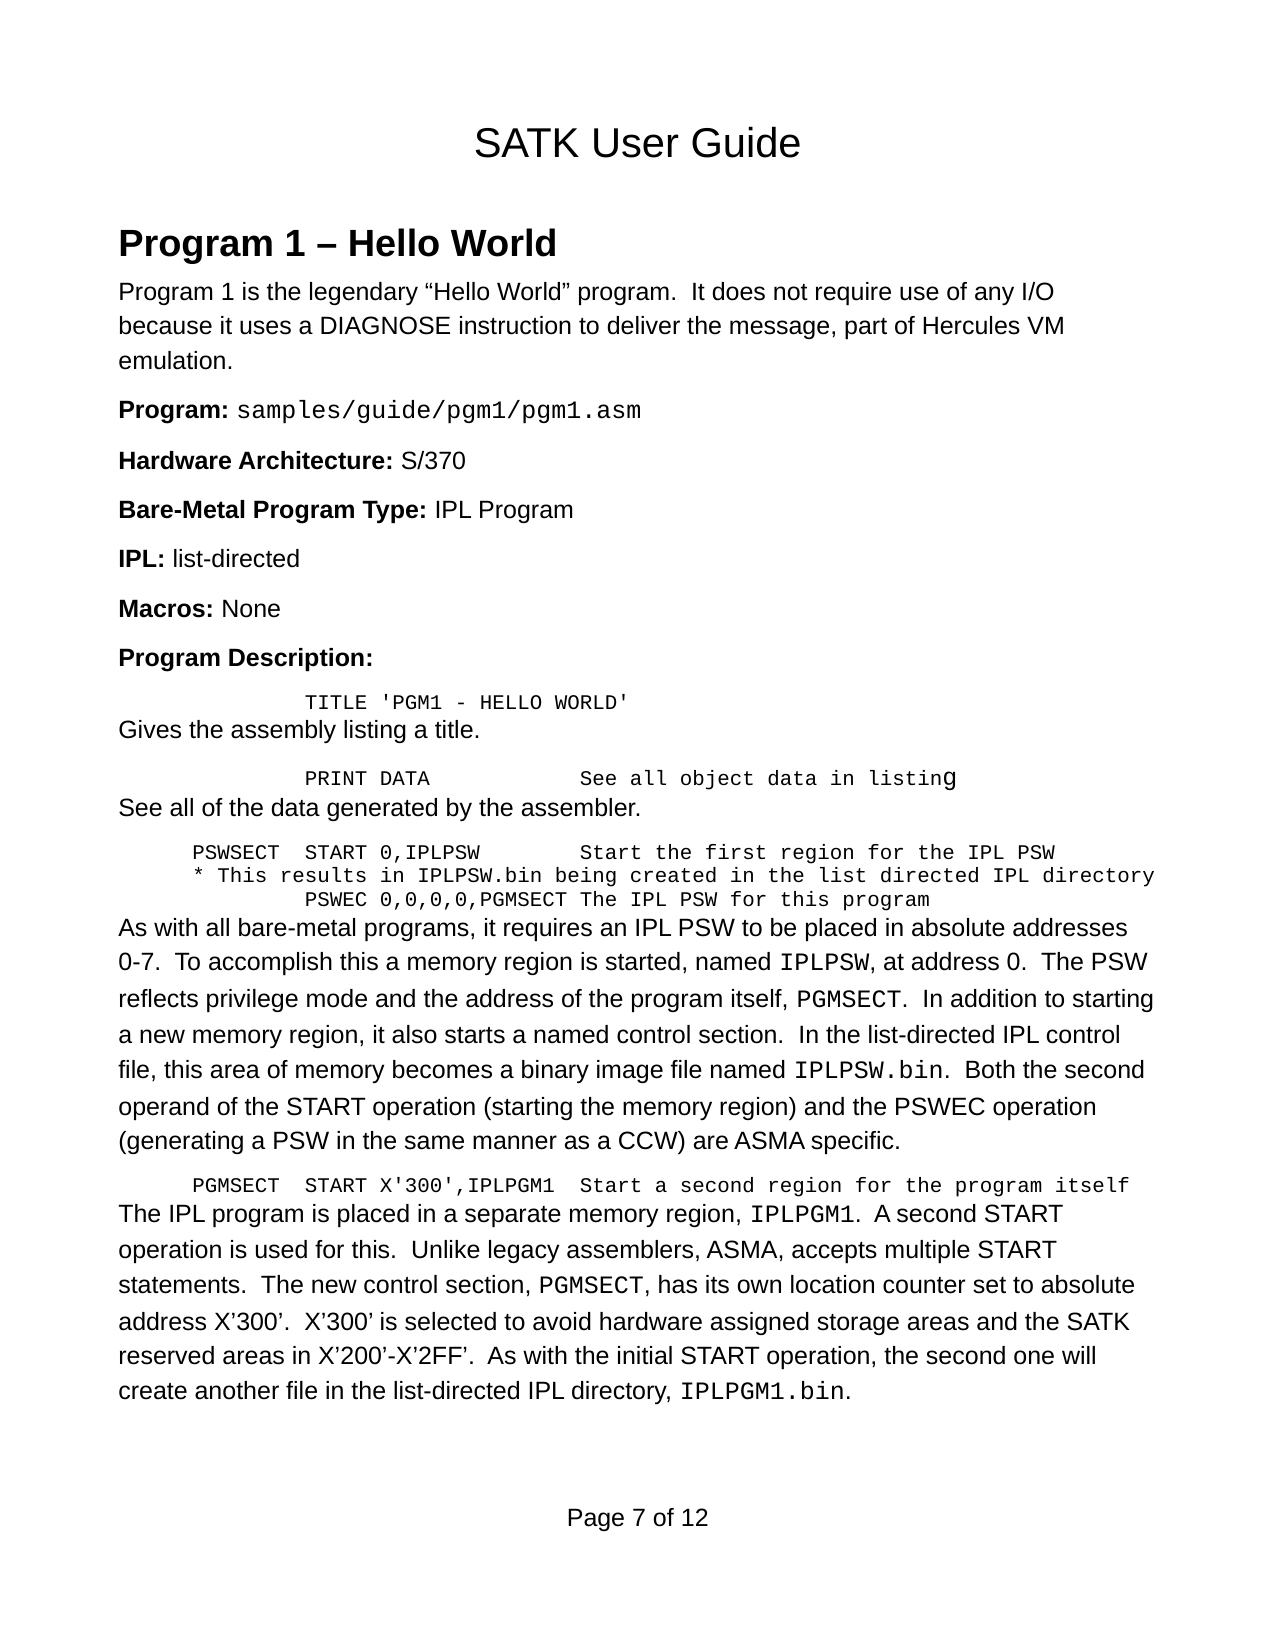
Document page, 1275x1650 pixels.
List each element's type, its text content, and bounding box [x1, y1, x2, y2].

text Hardware Architecture: S/370 [118, 446, 1157, 475]
text Program 1 is the legendary “Hello World” program. It does not require use of any I/O because it uses a DIAGNOSE instruction to deliver the message, part of Hercules VM emulation. [118, 277, 1157, 374]
text PRINT DATA See all object data in listing [192, 764, 1157, 793]
text See all of the data generated by the assembler. [118, 793, 1157, 821]
text Program Description: [118, 643, 1157, 671]
text TITLE 'PGM1 - HELLO WORLD' [192, 692, 1157, 715]
text * This results in IPLPSW.bin being created in the list directed IPL directory [192, 865, 1157, 889]
text The IPL program is placed in a separate memory region, IPLPGM1. A second START operation is used for this. Unlike legacy assemblers, ASMA, accepts multiple START statements. The new control section, PGMSECT, has its own location counter set to absolute address X’300’. X’300’ is selected to avoid hardware assigned storage areas and the SATK reserved areas in X’200’-X’2FF’. As with the initial START operation, the second one will create another file in the list-directed IPL directory, IPLPGM1.bin. [118, 1199, 1157, 1407]
text IPL: list-directed [118, 544, 1157, 573]
subtitle Program 1 – Hello World [118, 221, 1157, 264]
text PSWEC 0,0,0,0,PGMSECT The IPL PSW for this program [192, 889, 1157, 913]
text Program: samples/guide/pgm1/pgm1.asm [118, 395, 1157, 426]
text Macros: None [118, 593, 1157, 622]
text PSWSECT START 0,IPLPSW Start the first region for the IPL PSW [192, 842, 1157, 865]
text Bare-Metal Program Type: IPL Program [118, 495, 1157, 524]
text PGMSECT START X'300',IPLPGM1 Start a second region for the program itself [192, 1175, 1157, 1199]
text Gives the assembly listing a title. [118, 715, 1157, 744]
text As with all bare-metal programs, it requires an IPL PSW to be placed in absolute addresses 0-7. To accomplish this a memory region is started, named IPLPSW, at address 0. The PSW reflects privilege mode and the address of the program itself, PGMSECT. In addition to starting a new memory region, it also starts a named control section. In the list-directed IPL control file, this area of memory becomes a binary image file named IPLPSW.bin. Both the second operand of the START operation (starting the memory region) and the PSWEC operation (generating a PSW in the same manner as a CCW) are ASMA specific. [118, 913, 1157, 1155]
